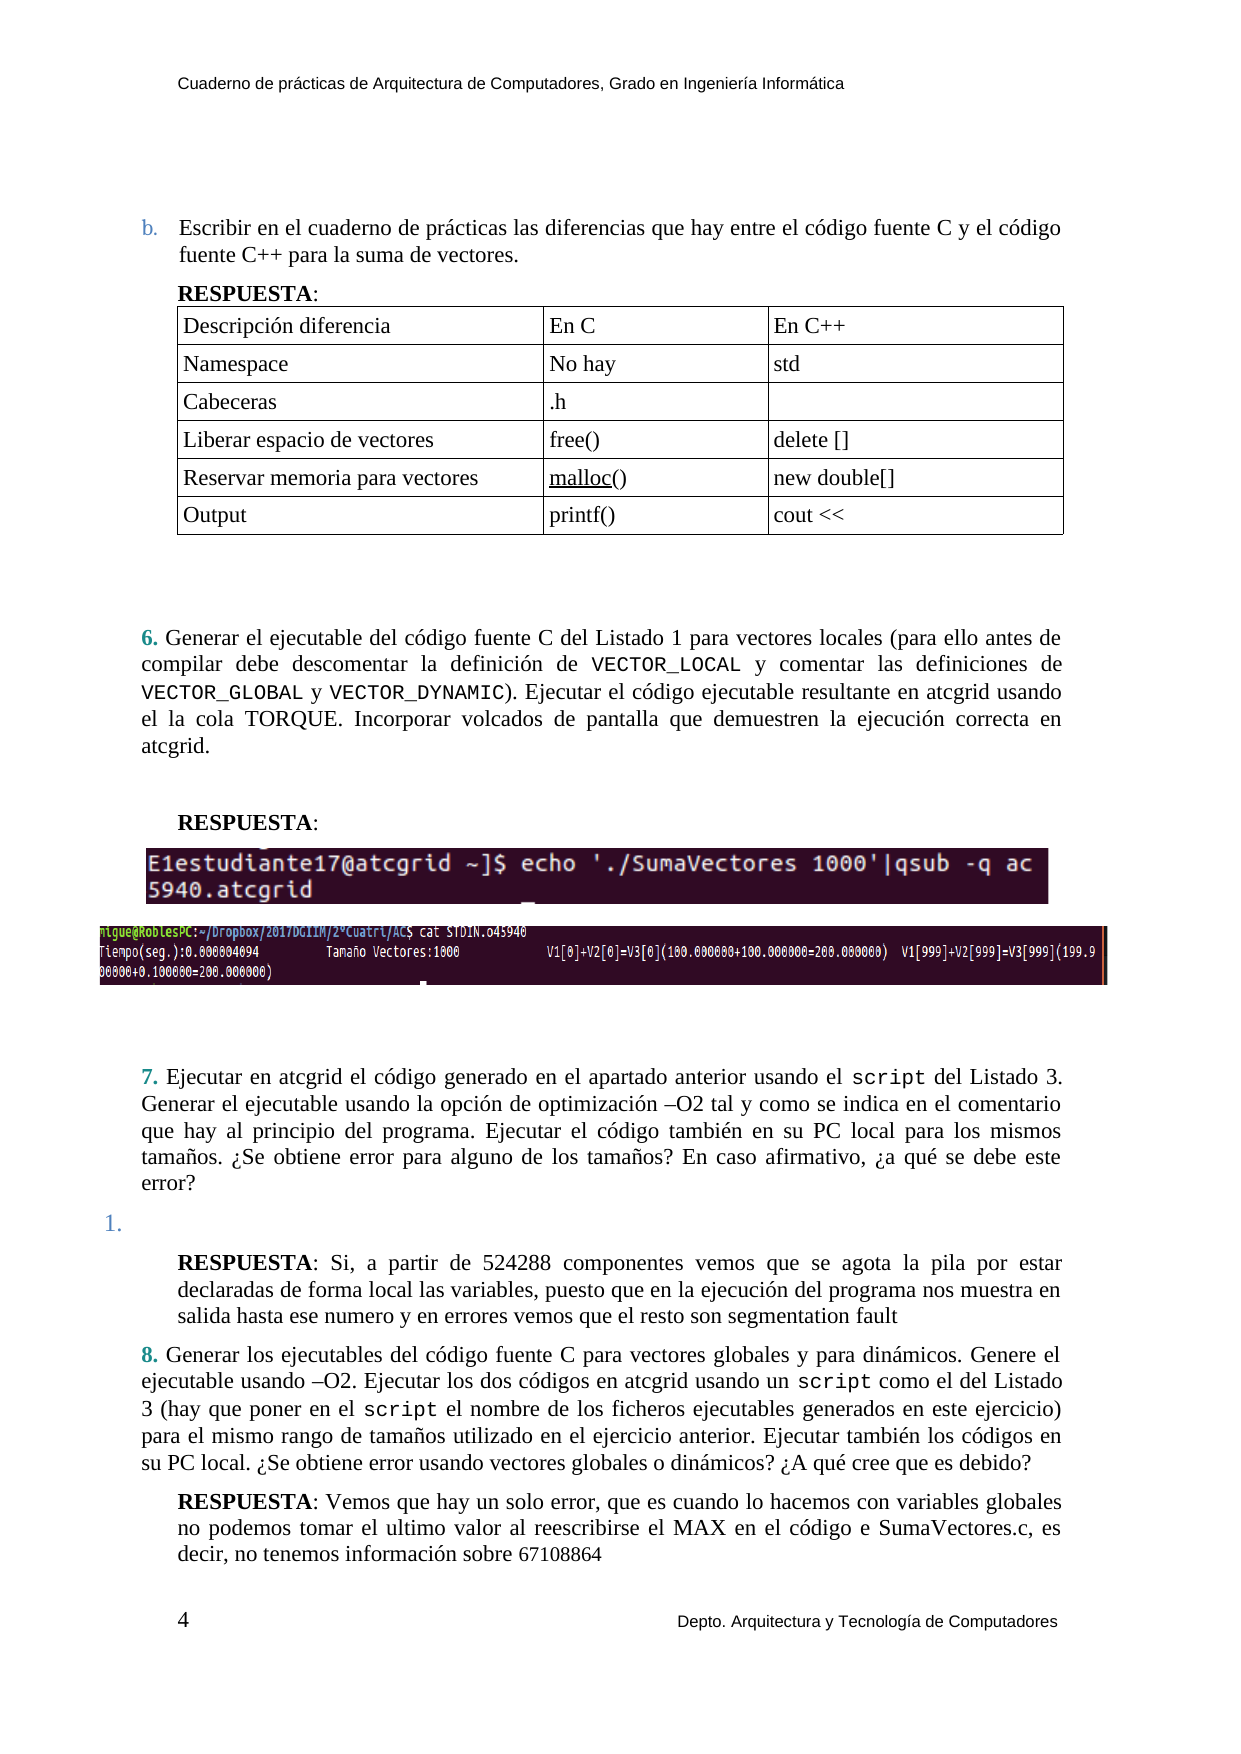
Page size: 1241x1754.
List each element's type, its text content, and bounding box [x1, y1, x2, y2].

table_header Descripción diferencia [178, 307, 543, 344]
table_cell printf() [544, 497, 768, 533]
table_cell new double[] [769, 459, 1063, 496]
table_cell cout << [769, 497, 1063, 533]
picture [146, 848, 1049, 904]
picture [99, 926, 1108, 985]
table_header En C [544, 307, 768, 344]
table_header En C++ [769, 307, 1063, 344]
list RESPUESTA: [177, 809, 1063, 836]
table_cell Output [178, 497, 543, 533]
table_cell [769, 383, 1063, 420]
table_cell Reservar memoria para vectores [178, 459, 543, 496]
table_cell No hay [544, 345, 768, 382]
list 7. Ejecutar en atcgrid el código generado en el apartado anterior usando el script del Listado 3. Generar el ejecutable usando la opción de optimización –O2 tal y como se indica en el comentario que hay al principio del programa. Ejecutar el código también en su PC local para los mismos tamaños. ¿Se obtiene error para alguno de los tamaños? En caso afirmativo, ¿a qué se debe este error? [103, 1063, 1063, 1196]
table_cell .h [544, 383, 768, 420]
table_cell delete [] [769, 421, 1063, 458]
table_cell Namespace [178, 345, 543, 382]
list Escribir en el cuaderno de prácticas las diferencias que hay entre el código fuente C y el código fuente C++ para la suma de vectores. [141, 214, 1063, 267]
table_cell Cabeceras [178, 383, 543, 420]
table_cell std [769, 345, 1063, 382]
table_cell Liberar espacio de vectores [178, 421, 543, 458]
list RESPUESTA: Si, a partir de 524288 componentes vemos que se agota la pila por estar declaradas de forma local las variables, puesto que en la ejecución del programa nos muestra en salida hasta ese numero y en errores vemos que el resto son segmentation fault [177, 1249, 1063, 1328]
table_cell malloc() [544, 459, 768, 496]
list 8. Generar los ejecutables del código fuente C para vectores globales y para dinámicos. Genere el ejecutable usando –O2. Ejecutar los dos códigos en atcgrid usando un script como el del Listado 3 (hay que poner en el script el nombre de los ficheros ejecutables generados en este ejercicio) para el mismo rango de tamaños utilizado en el ejercicio anterior. Ejecutar también los códigos en su PC local. ¿Se obtiene error usando vectores globales o dinámicos? ¿A qué cree que es debido? [103, 1341, 1063, 1475]
list RESPUESTA: [177, 280, 1063, 306]
list RESPUESTA: Vemos que hay un solo error, que es cuando lo hacemos con variables globales no podemos tomar el ultimo valor al reescribirse el MAX en el código e SumaVectores.c, es decir, no tenemos información sobre 67108864 [177, 1488, 1063, 1567]
list 6. Generar el ejecutable del código fuente C del Listado 1 para vectores locales (para ello antes de compilar debe descomentar la definición de VECTOR_LOCAL y comentar las definiciones de VECTOR_GLOBAL y VECTOR_DYNAMIC). Ejecutar el código ejecutable resultante en atcgrid usando el la cola TORQUE. Incorporar volcados de pantalla que demuestren la ejecución correcta en atcgrid. [103, 624, 1063, 758]
table_cell free() [544, 421, 768, 458]
